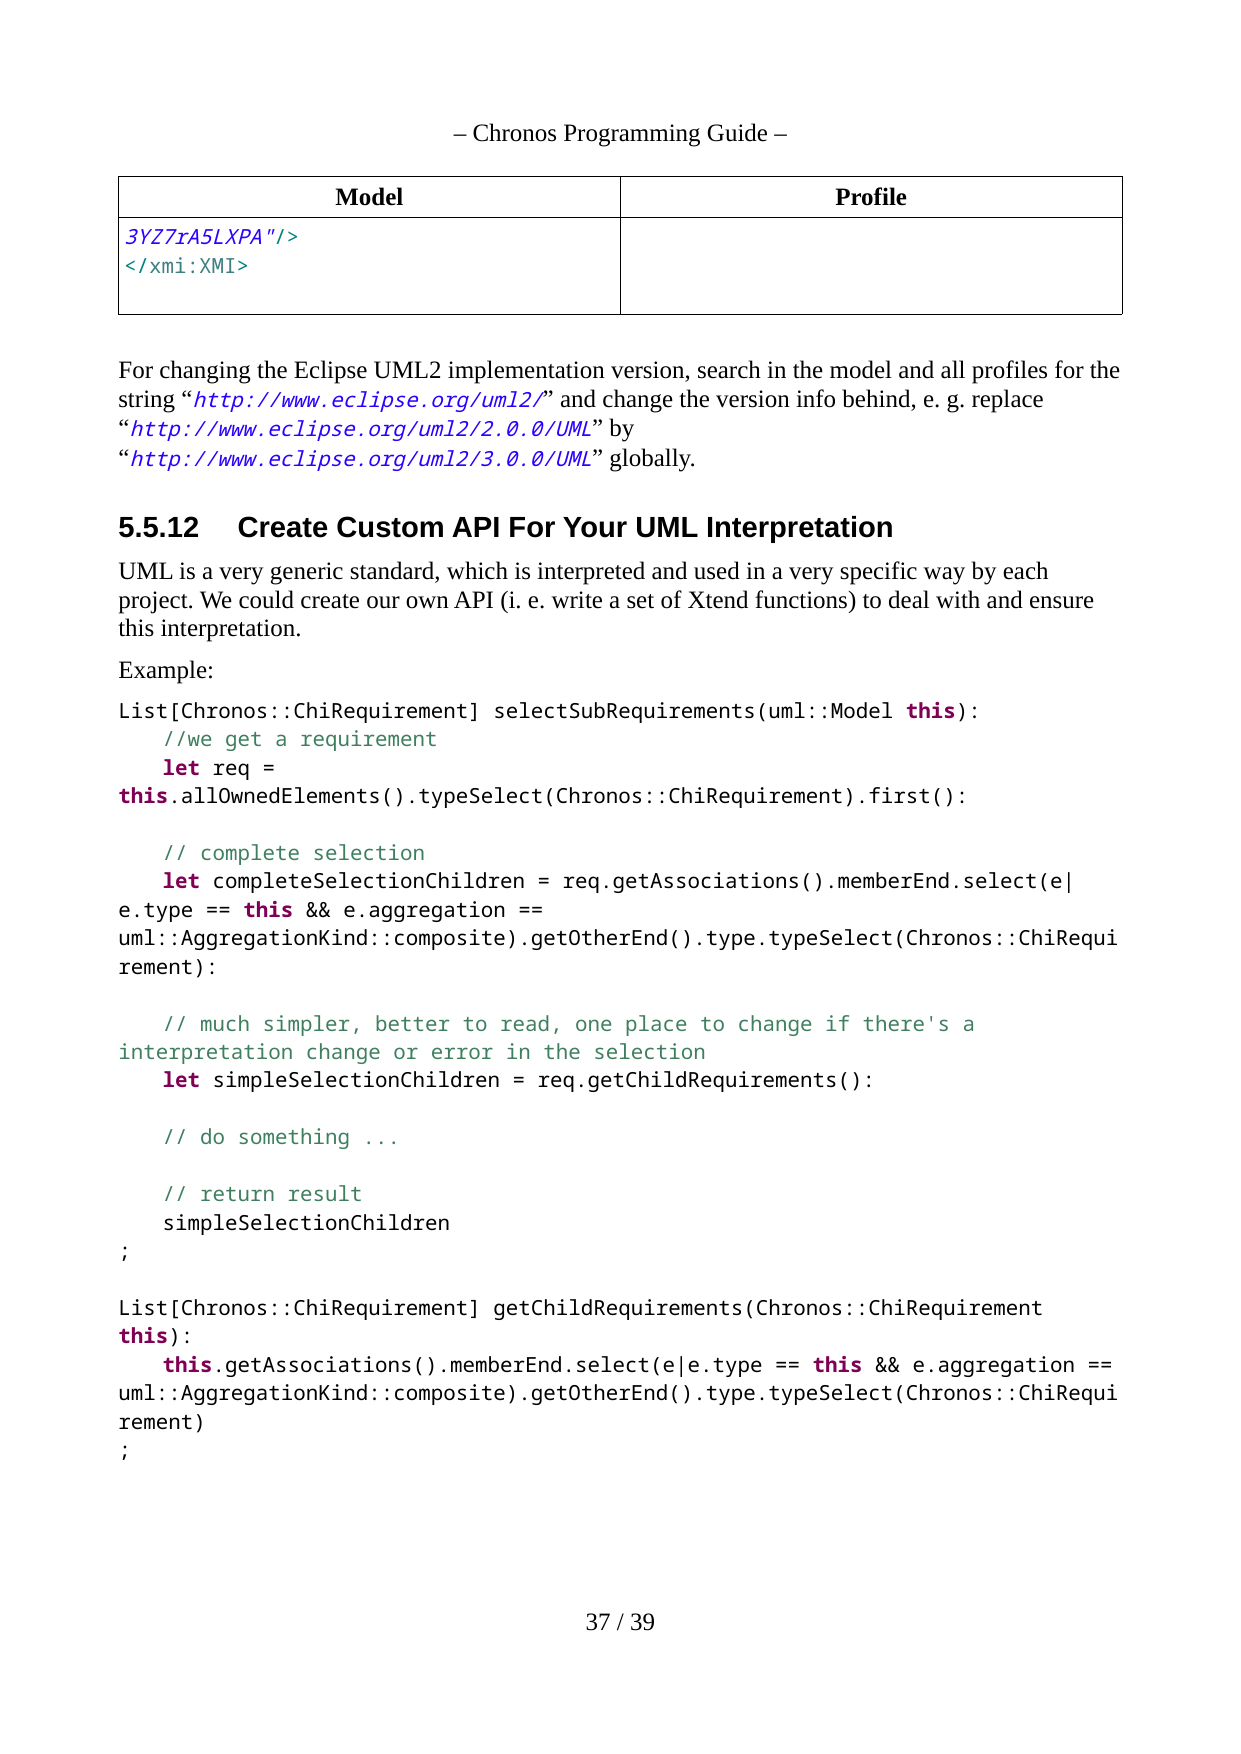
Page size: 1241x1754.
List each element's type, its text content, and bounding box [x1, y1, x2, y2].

text this.getAssociations().memberEnd.select(e|e.type == this && e.aggregation == uml::AggregationKind::composite).getOtherEnd().type.typeSelect(Chronos::ChiRequirement) [118, 1350, 1122, 1435]
text List[Chronos::ChiRequirement] selectSubRequirements(uml::Model this): [118, 696, 1122, 724]
text For changing the Eclipse UML2 implementation version, search in the model and all profiles for the string “http://www.eclipse.org/uml2/” and change the version info behind, e. g. replace “http://www.eclipse.org/uml2/2.0.0/UML” by “http://www.eclipse.org/uml2/3.0.0/UML” globally. [118, 355, 1122, 472]
text ; [118, 1435, 1122, 1464]
table_cell 3YZ7rA5LXPA"/> </xmi:XMI> [119, 218, 620, 314]
text let simpleSelectionChildren = req.getChildRequirements(): [118, 1066, 1122, 1094]
text UML is a very generic standard, which is interpreted and used in a very specific way by each project. We could create our own API (i. e. write a set of Xtend functions) to deal with and ensure this interpretation. [118, 556, 1122, 642]
table_header Model [119, 177, 620, 217]
table_cell [621, 218, 1122, 314]
text //we get a requirement [118, 724, 1122, 753]
text Example: [118, 655, 1122, 683]
subtitle Create Custom API For Your UML Interpretation [118, 510, 1122, 543]
table_header Profile [621, 177, 1122, 217]
text ; [118, 1236, 1122, 1265]
text // much simpler, better to read, one place to change if there's a interpretation change or error in the selection [118, 1009, 1122, 1066]
text let req = this.allOwnedElements().typeSelect(Chronos::ChiRequirement).first(): [118, 753, 1122, 810]
text let completeSelectionChildren = req.getAssociations().memberEnd.select(e|e.type == this && e.aggregation == uml::AggregationKind::composite).getOtherEnd().type.typeSelect(Chronos::ChiRequirement): [118, 867, 1122, 980]
text List[Chronos::ChiRequirement] getChildRequirements(Chronos::ChiRequirement this): [118, 1293, 1122, 1350]
text // do something ... [118, 1122, 1122, 1151]
text // return result [118, 1179, 1122, 1208]
text simpleSelectionChildren [118, 1208, 1122, 1236]
text // complete selection [118, 838, 1122, 867]
